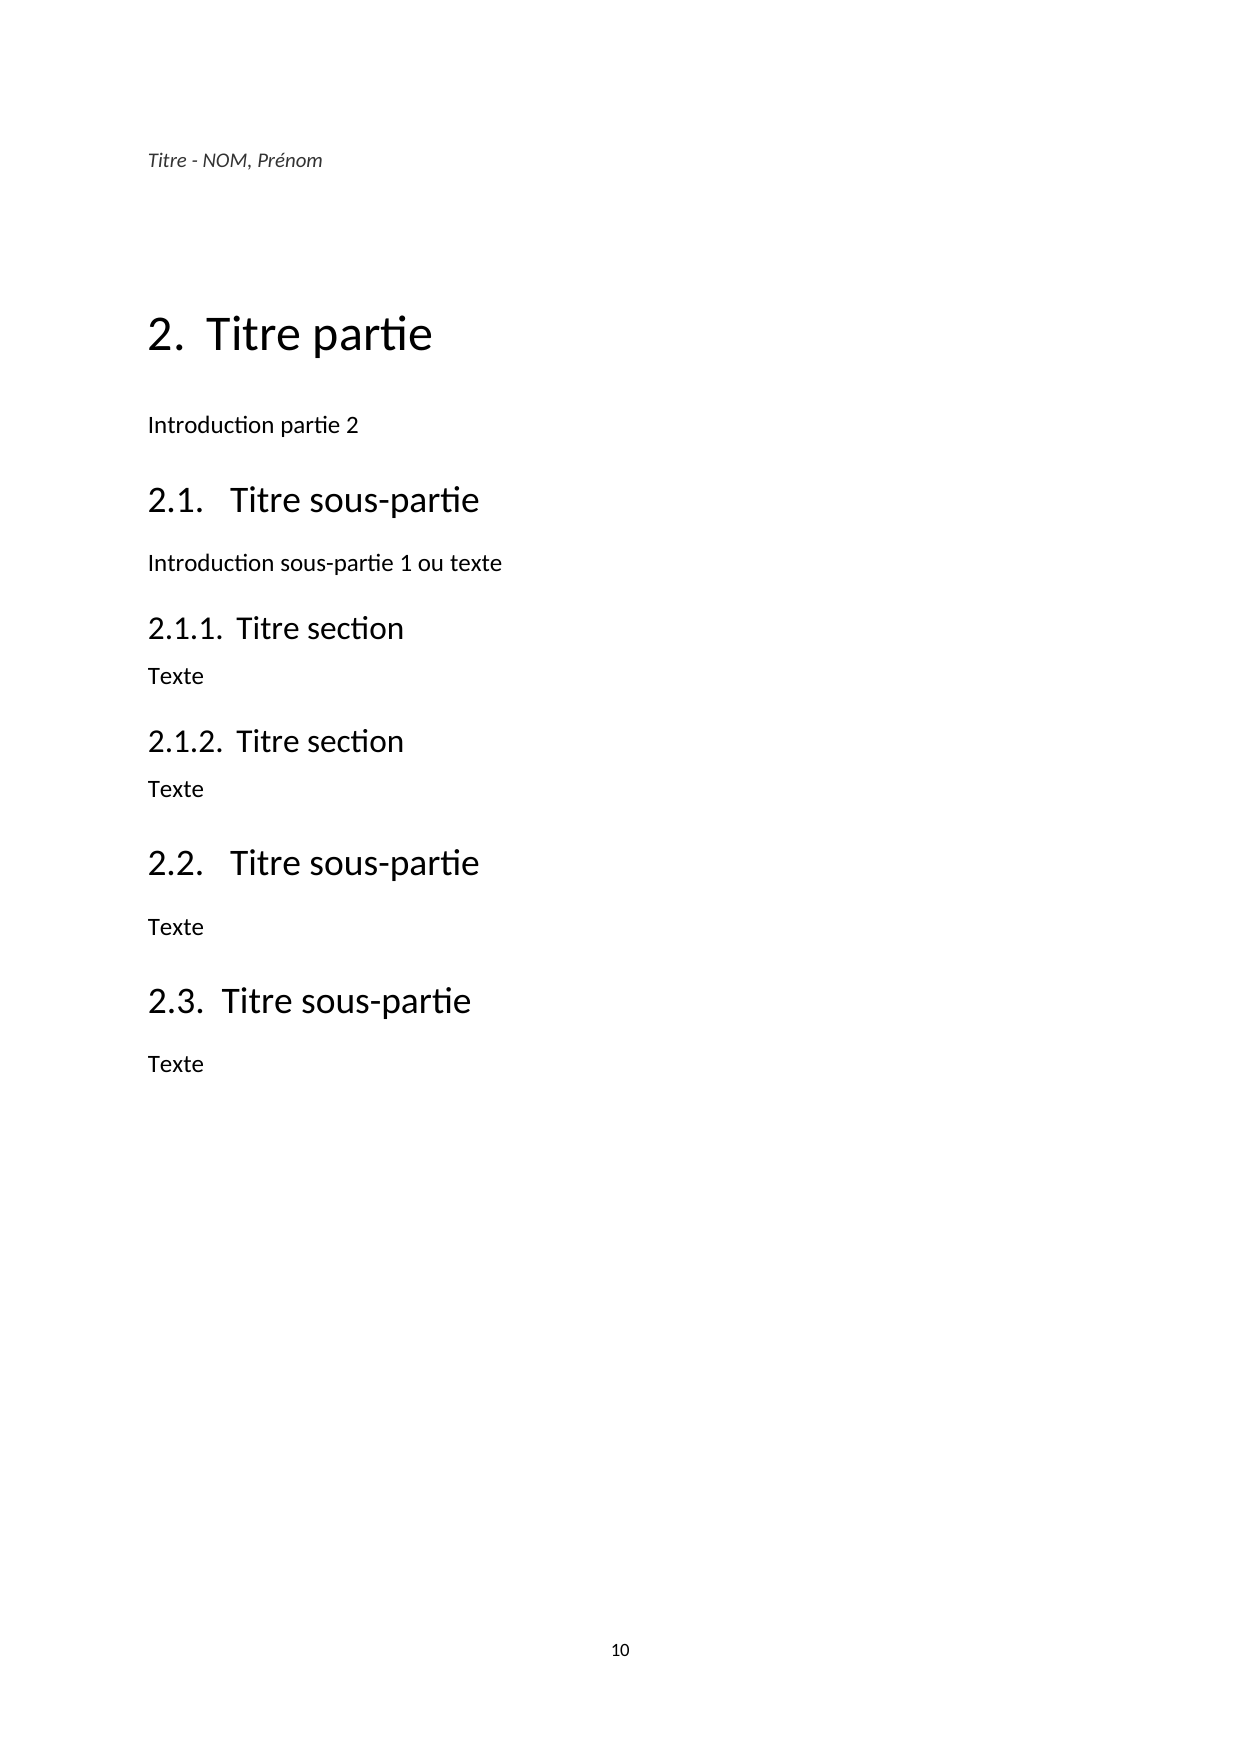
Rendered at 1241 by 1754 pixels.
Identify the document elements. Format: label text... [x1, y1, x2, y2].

text Texte [148, 911, 1093, 941]
text Introduction sous-partie 1 ou texte [148, 547, 1093, 578]
subtitle Titre sous-partie [148, 977, 1093, 1023]
subtitle Titre section [148, 607, 1093, 648]
text Texte [148, 1048, 1093, 1079]
subtitle Titre sous-partie [147, 476, 1093, 521]
subtitle Titre section [148, 720, 1093, 761]
text Texte [148, 660, 1093, 691]
subtitle Titre sous-partie [147, 839, 1093, 885]
subtitle Titre partie [148, 302, 1093, 363]
text Introduction partie 2 [148, 409, 1093, 440]
text Texte [148, 773, 1093, 804]
